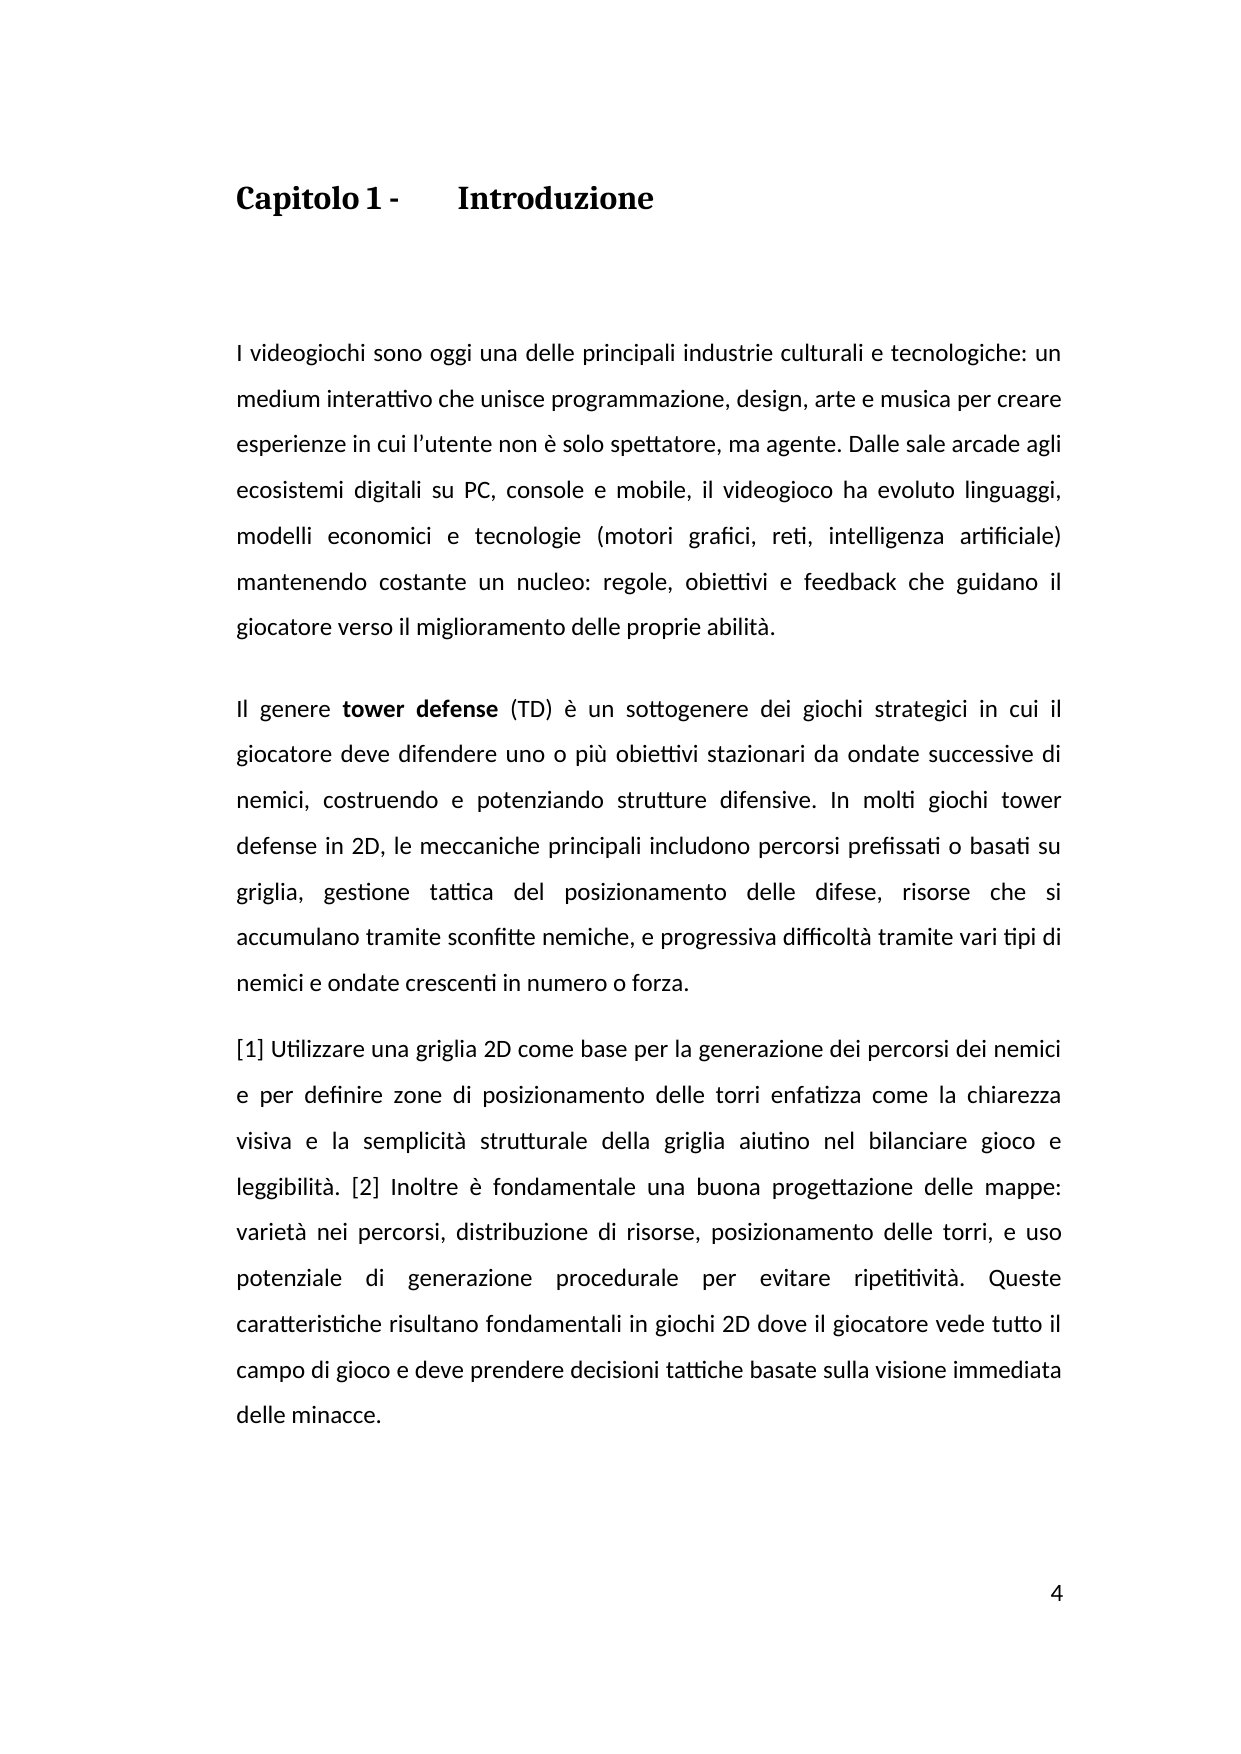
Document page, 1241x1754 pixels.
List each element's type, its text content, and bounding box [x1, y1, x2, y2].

text I videogiochi sono oggi una delle principali industrie culturali e tecnologiche: un medium interattivo che unisce programmazione, design, arte e musica per creare esperienze in cui l’utente non è solo spettatore, ma agente. Dalle sale arcade agli ecosistemi digitali su PC, console e mobile, il videogioco ha evoluto linguaggi, modelli economici e tecnologie (motori grafici, reti, intelligenza artificiale) mantenendo costante un nucleo: regole, obiettivi e feedback che guidano il giocatore verso il miglioramento delle proprie abilità. [236, 337, 1063, 642]
text [1] Utilizzare una griglia 2D come base per la generazione dei percorsi dei nemici e per definire zone di posizionamento delle torri enfatizza come la chiarezza visiva e la semplicità strutturale della griglia aiutino nel bilanciare gioco e leggibilità. [2] Inoltre è fondamentale una buona progettazione delle mappe: varietà nei percorsi, distribuzione di risorse, posizionamento delle torri, e uso potenziale di generazione procedurale per evitare ripetitività. Queste caratteristiche risultano fondamentali in giochi 2D dove il giocatore vede tutto il campo di gioco e deve prendere decisioni tattiche basate sulla visione immediata delle minacce. [236, 1034, 1063, 1430]
text Il genere tower defense (TD) è un sottogenere dei giochi strategici in cui il giocatore deve difendere uno o più obiettivi stazionari da ondate successive di nemici, costruendo e potenziando strutture difensive. In molti giochi tower defense in 2D, le meccaniche principali includono percorsi prefissati o basati su griglia, gestione tattica del posizionamento delle difese, risorse che si accumulano tramite sconfitte nemiche, e progressiva difficoltà tramite vari tipi di nemici e ondate crescenti in numero o forza. [236, 693, 1063, 998]
subtitle Introduzione [236, 180, 1063, 218]
